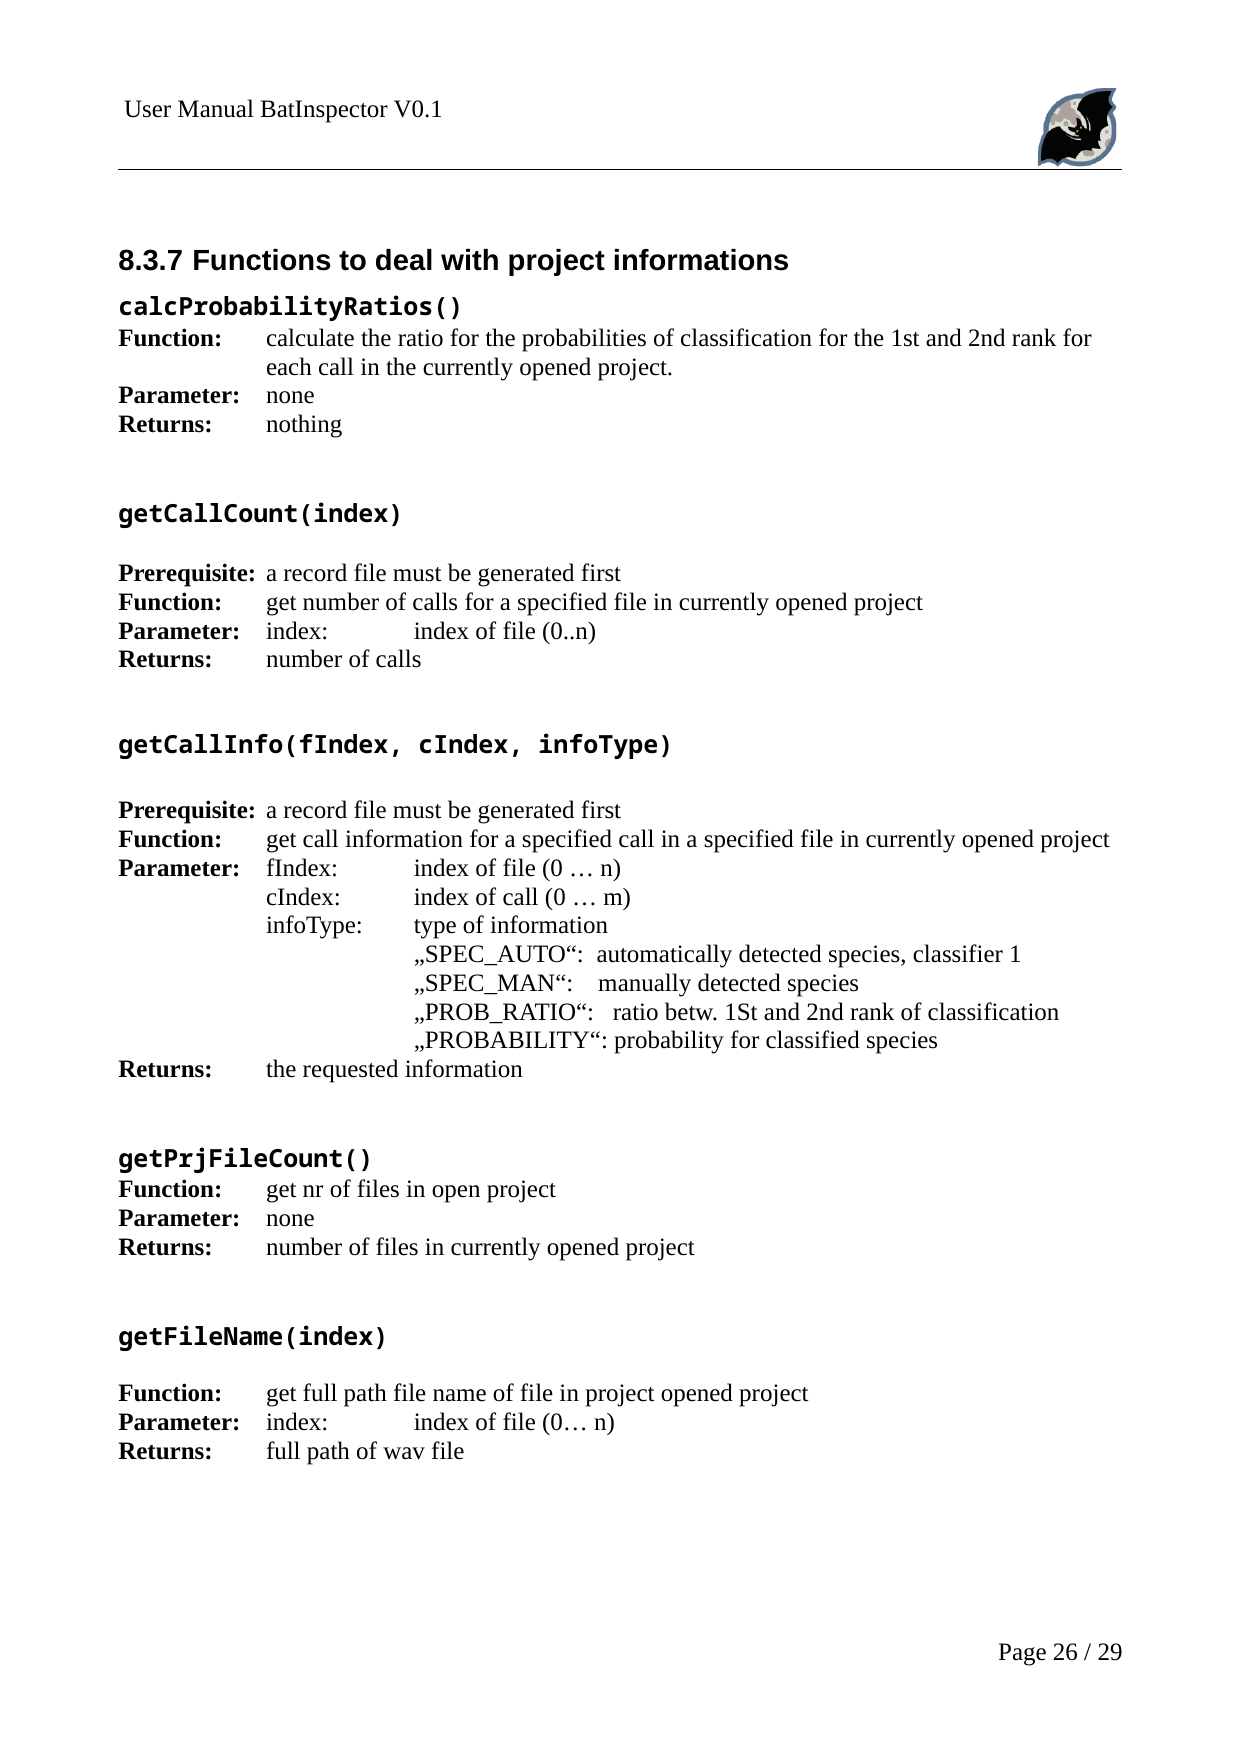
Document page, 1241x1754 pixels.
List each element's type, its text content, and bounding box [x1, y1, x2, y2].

text getCallInfo(fIndex, cIndex, infoType) [118, 727, 1122, 761]
text Returns: the requested information [118, 1054, 1122, 1083]
text Function: get full path file name of file in project opened project [118, 1378, 1122, 1407]
text Function: calculate the ratio for the probabilities of classification for the 1st and 2nd rank for each call in the currently opened project. [118, 323, 1122, 380]
text Prerequisite: a record file must be generated first [118, 558, 1122, 587]
text Function: get nr of files in open project [118, 1174, 1122, 1203]
text Returns: number of calls [118, 644, 1122, 673]
text Parameter: index: index of file (0..n) [118, 616, 1122, 644]
text Parameter: none Returns: number of files in currently opened project [118, 1203, 1122, 1261]
text calcProbabilityRatios() [118, 289, 1122, 323]
text Function: get call information for a specified call in a specified file in currently opened project [118, 824, 1122, 853]
text getFileName(index) [118, 1318, 1122, 1352]
picture [1037, 88, 1117, 167]
text getPrjFileCount() [118, 1140, 1122, 1174]
text Parameter: fIndex: index of file (0 … n) cIndex: index of call (0 … m) infoType: type of information „SPEC_AUTO“: automatically detected species, classifier 1 „SPEC_MAN“: manually detected species „PROB_RATIO“: ratio betw. 1St and 2nd rank of classification „PROBABILITY“: probability for classified species [118, 853, 1122, 1054]
text Prerequisite: a record file must be generated first [118, 795, 1122, 824]
text Returns: full path of wav file [118, 1436, 1122, 1465]
subtitle Functions to deal with project informations [118, 243, 1122, 276]
text Parameter: none Returns: nothing [118, 380, 1122, 438]
text Parameter: index: index of file (0… n) [118, 1407, 1122, 1436]
text Function: get number of calls for a specified file in currently opened project [118, 587, 1122, 616]
text getCallCount(index) [118, 495, 1122, 529]
